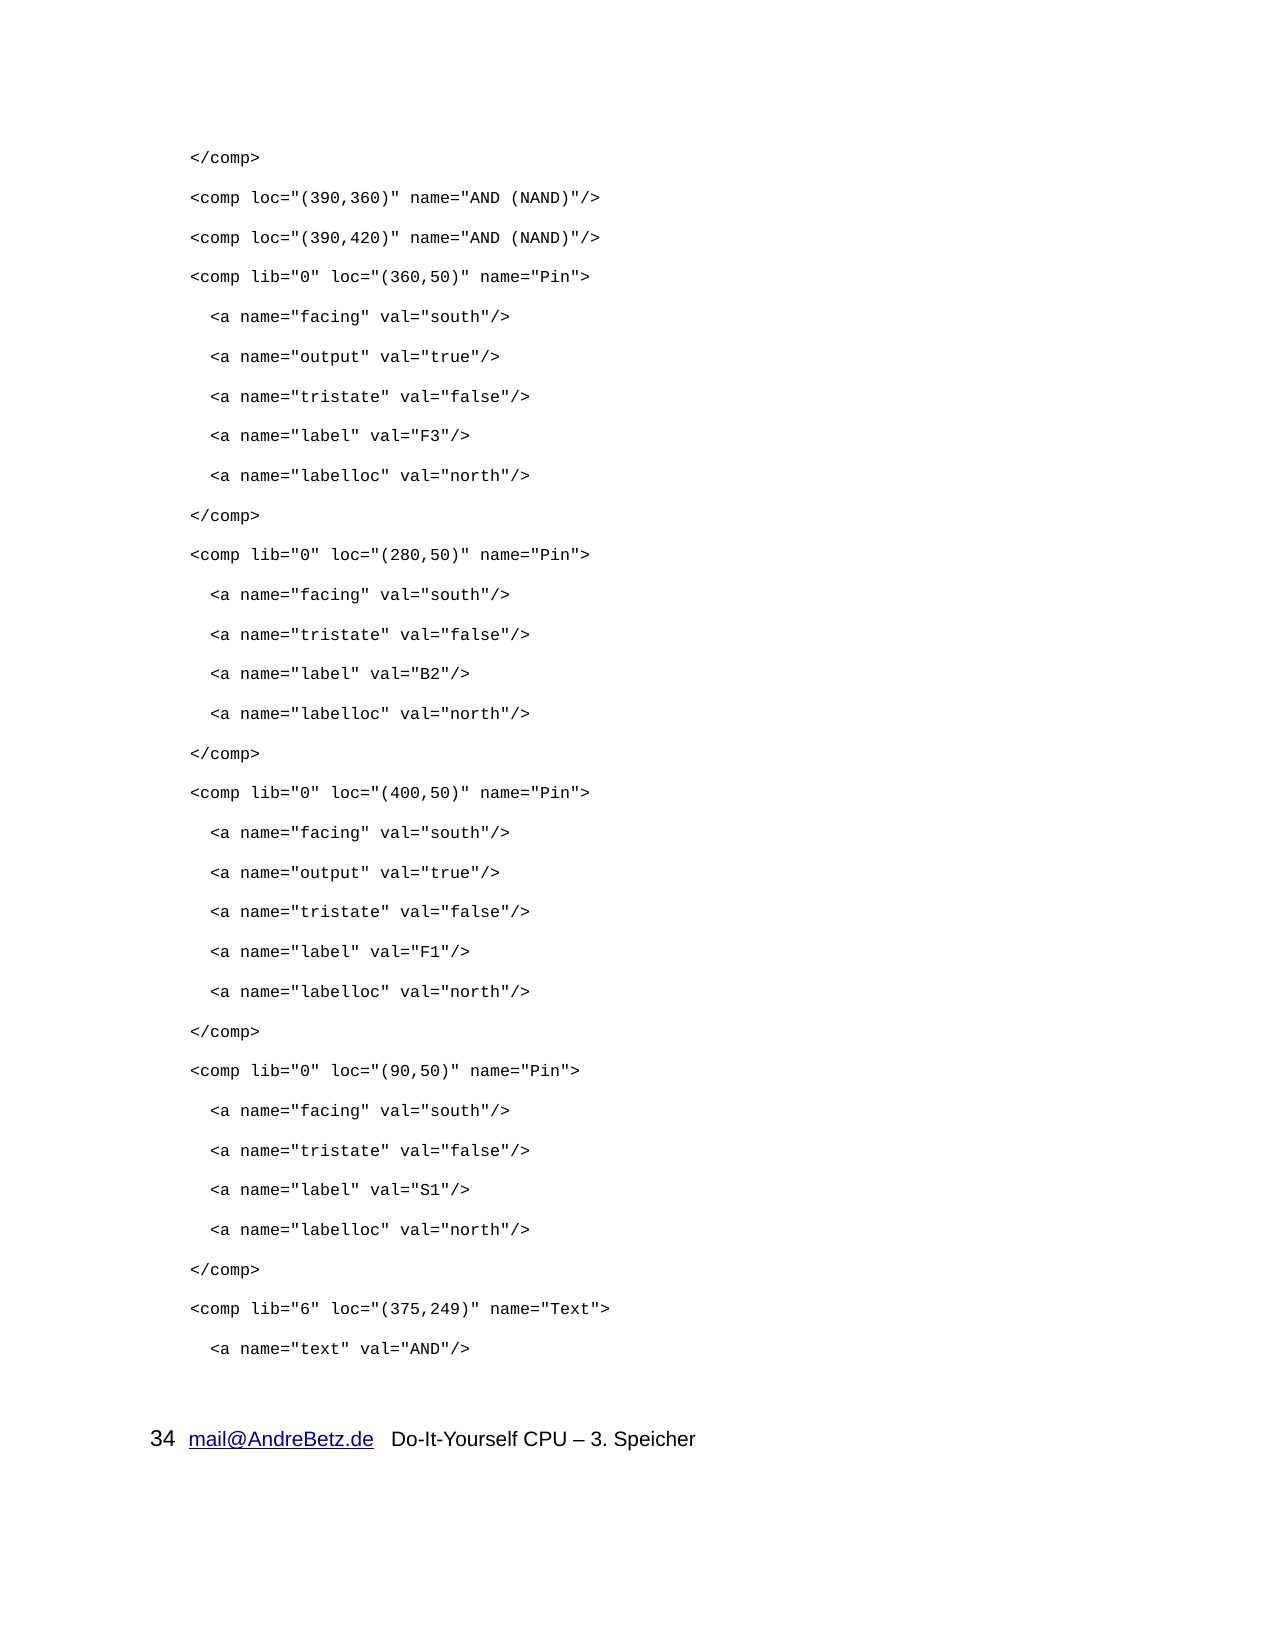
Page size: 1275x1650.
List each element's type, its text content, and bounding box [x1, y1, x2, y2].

text <a name="facing" val="south"/> [150, 1102, 1125, 1121]
text <a name="tristate" val="false"/> [150, 626, 1125, 645]
text </comp> [150, 507, 1125, 526]
text <comp lib="0" loc="(400,50)" name="Pin"> [150, 785, 1125, 804]
text </comp> [150, 1261, 1125, 1280]
text <a name="output" val="true"/> [150, 348, 1125, 367]
text <a name="tristate" val="false"/> [150, 904, 1125, 923]
text <comp loc="(390,360)" name="AND (NAND)"/> [150, 190, 1125, 208]
text <a name="output" val="true"/> [150, 864, 1125, 883]
text <a name="facing" val="south"/> [150, 825, 1125, 843]
text <comp lib="6" loc="(375,249)" name="Text"> [150, 1301, 1125, 1320]
text <a name="label" val="F1"/> [150, 944, 1125, 963]
text <a name="facing" val="south"/> [150, 309, 1125, 328]
text <a name="labelloc" val="north"/> [150, 1222, 1125, 1240]
text <a name="tristate" val="false"/> [150, 388, 1125, 407]
text <comp loc="(390,420)" name="AND (NAND)"/> [150, 229, 1125, 248]
text <a name="text" val="AND"/> [150, 1341, 1125, 1359]
text <a name="label" val="B2"/> [150, 666, 1125, 685]
text <a name="facing" val="south"/> [150, 587, 1125, 605]
text </comp> [150, 150, 1125, 169]
text <a name="labelloc" val="north"/> [150, 467, 1125, 486]
text <a name="labelloc" val="north"/> [150, 983, 1125, 1002]
text </comp> [150, 1023, 1125, 1042]
text <a name="tristate" val="false"/> [150, 1142, 1125, 1161]
text <comp lib="0" loc="(280,50)" name="Pin"> [150, 547, 1125, 566]
text <comp lib="0" loc="(360,50)" name="Pin"> [150, 269, 1125, 288]
text </comp> [150, 745, 1125, 764]
text <a name="label" val="S1"/> [150, 1182, 1125, 1201]
text <a name="label" val="F3"/> [150, 428, 1125, 447]
text <a name="labelloc" val="north"/> [150, 706, 1125, 724]
text <comp lib="0" loc="(90,50)" name="Pin"> [150, 1063, 1125, 1082]
